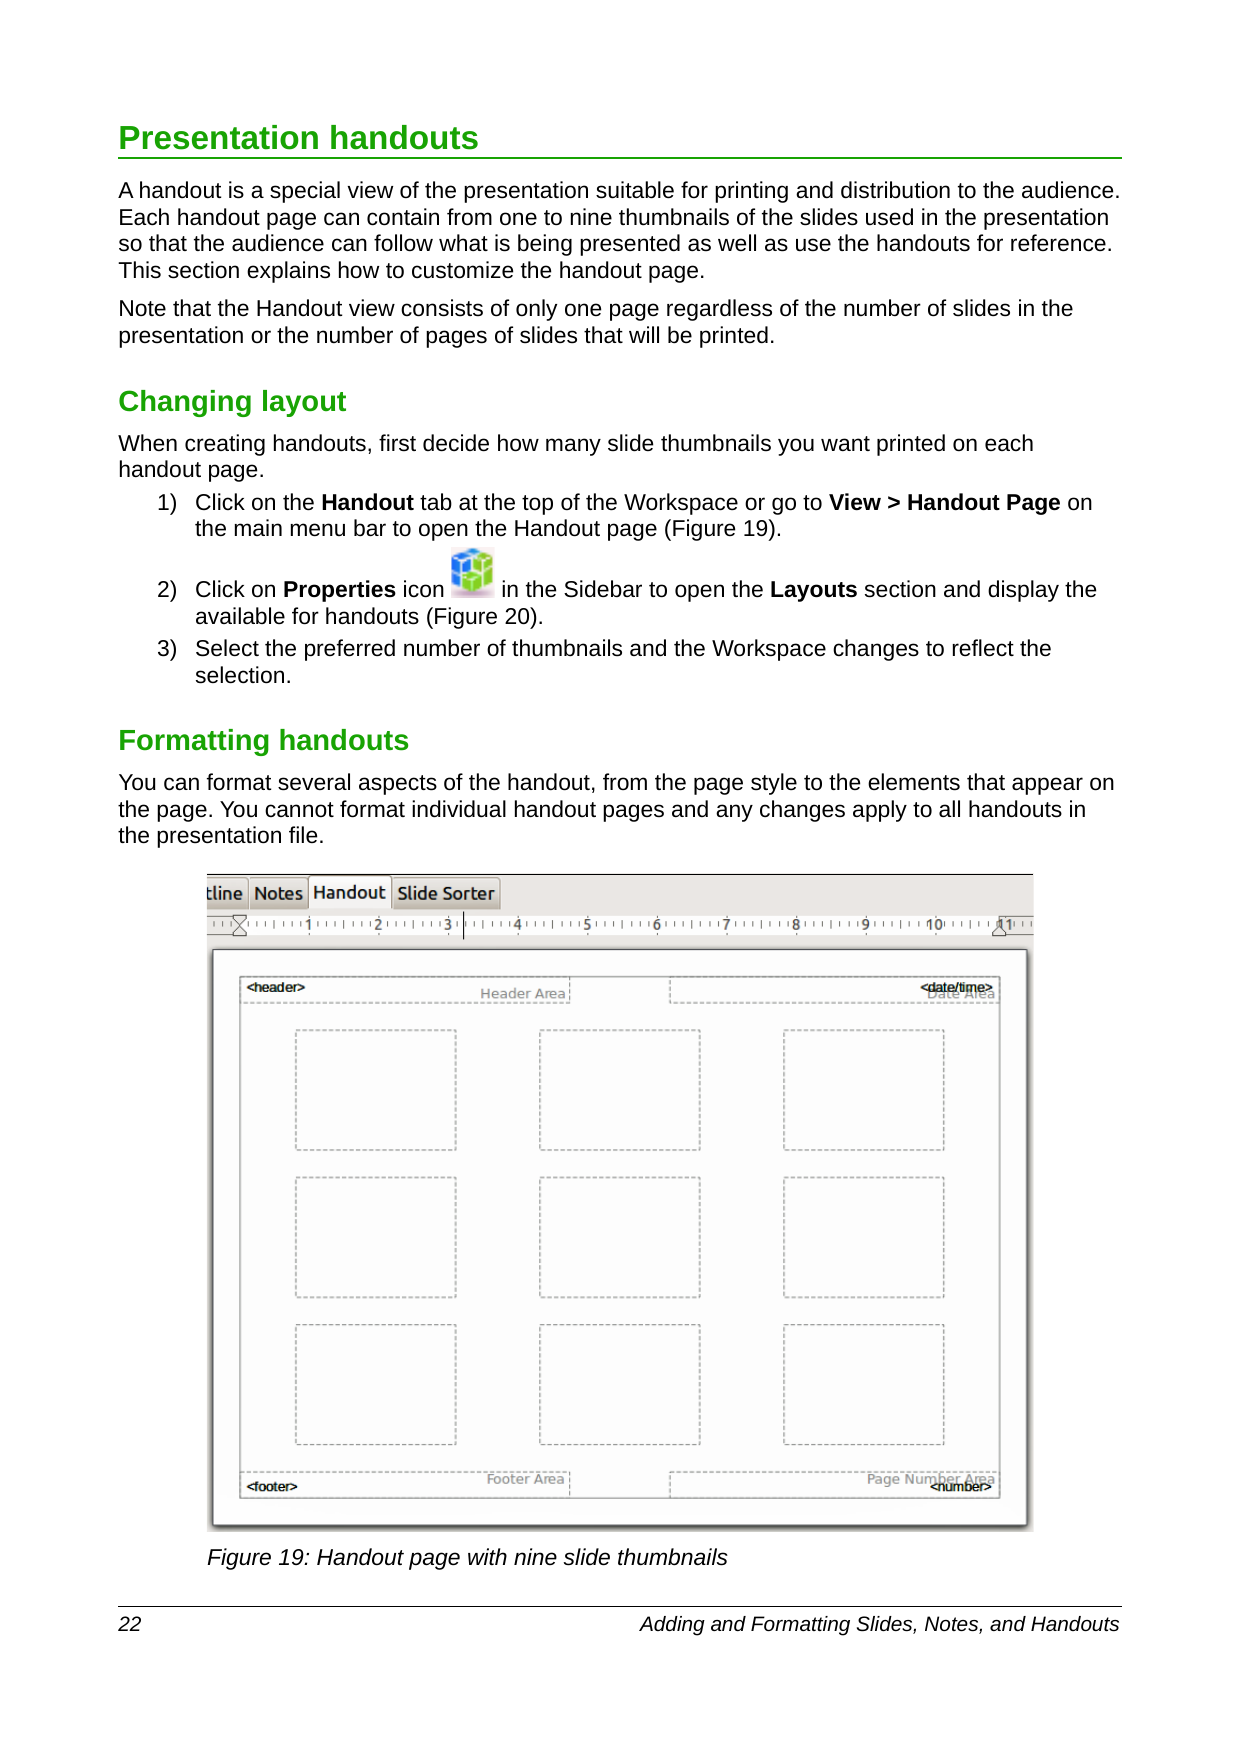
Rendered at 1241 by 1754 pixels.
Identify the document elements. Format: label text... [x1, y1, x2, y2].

list Select the preferred number of thumbnails and the Workspace changes to reflect the selection. [177, 635, 1122, 688]
list When creating handouts, first decide how many slide thumbnails you want printed on each handout page. [118, 429, 1122, 482]
subtitle Changing layout [118, 384, 1122, 417]
list Click on Properties icon in the Sidebar to open the Layouts section and display the available for handouts (Figure 20). [177, 548, 1122, 629]
text A handout is a special view of the presentation suitable for printing and distribution to the audience. Each handout page can contain from one to nine thumbnails of the slides used in the presentation so that the audience can follow what is being presented as well as use the handouts for reference. This section explains how to customize the handout page. [118, 177, 1122, 283]
text Figure 19: Handout page with nine slide thumbnails [207, 1544, 1033, 1570]
list Click on the Handout tab at the top of the Workspace or go to View > Handout Page on the main menu bar to open the Handout page (Figure 19). [177, 489, 1122, 541]
subtitle Formatting handouts [118, 723, 1122, 757]
picture [206, 873, 1034, 1532]
picture [451, 547, 495, 598]
subtitle Presentation handouts [118, 118, 1122, 157]
text You can format several aspects of the handout, from the page style to the elements that appear on the page. You cannot format individual handout pages and any changes apply to all handouts in the presentation file. [118, 769, 1122, 848]
text Note that the Handout view consists of only one page regardless of the number of slides in the presentation or the number of pages of slides that will be printed. [118, 295, 1122, 348]
